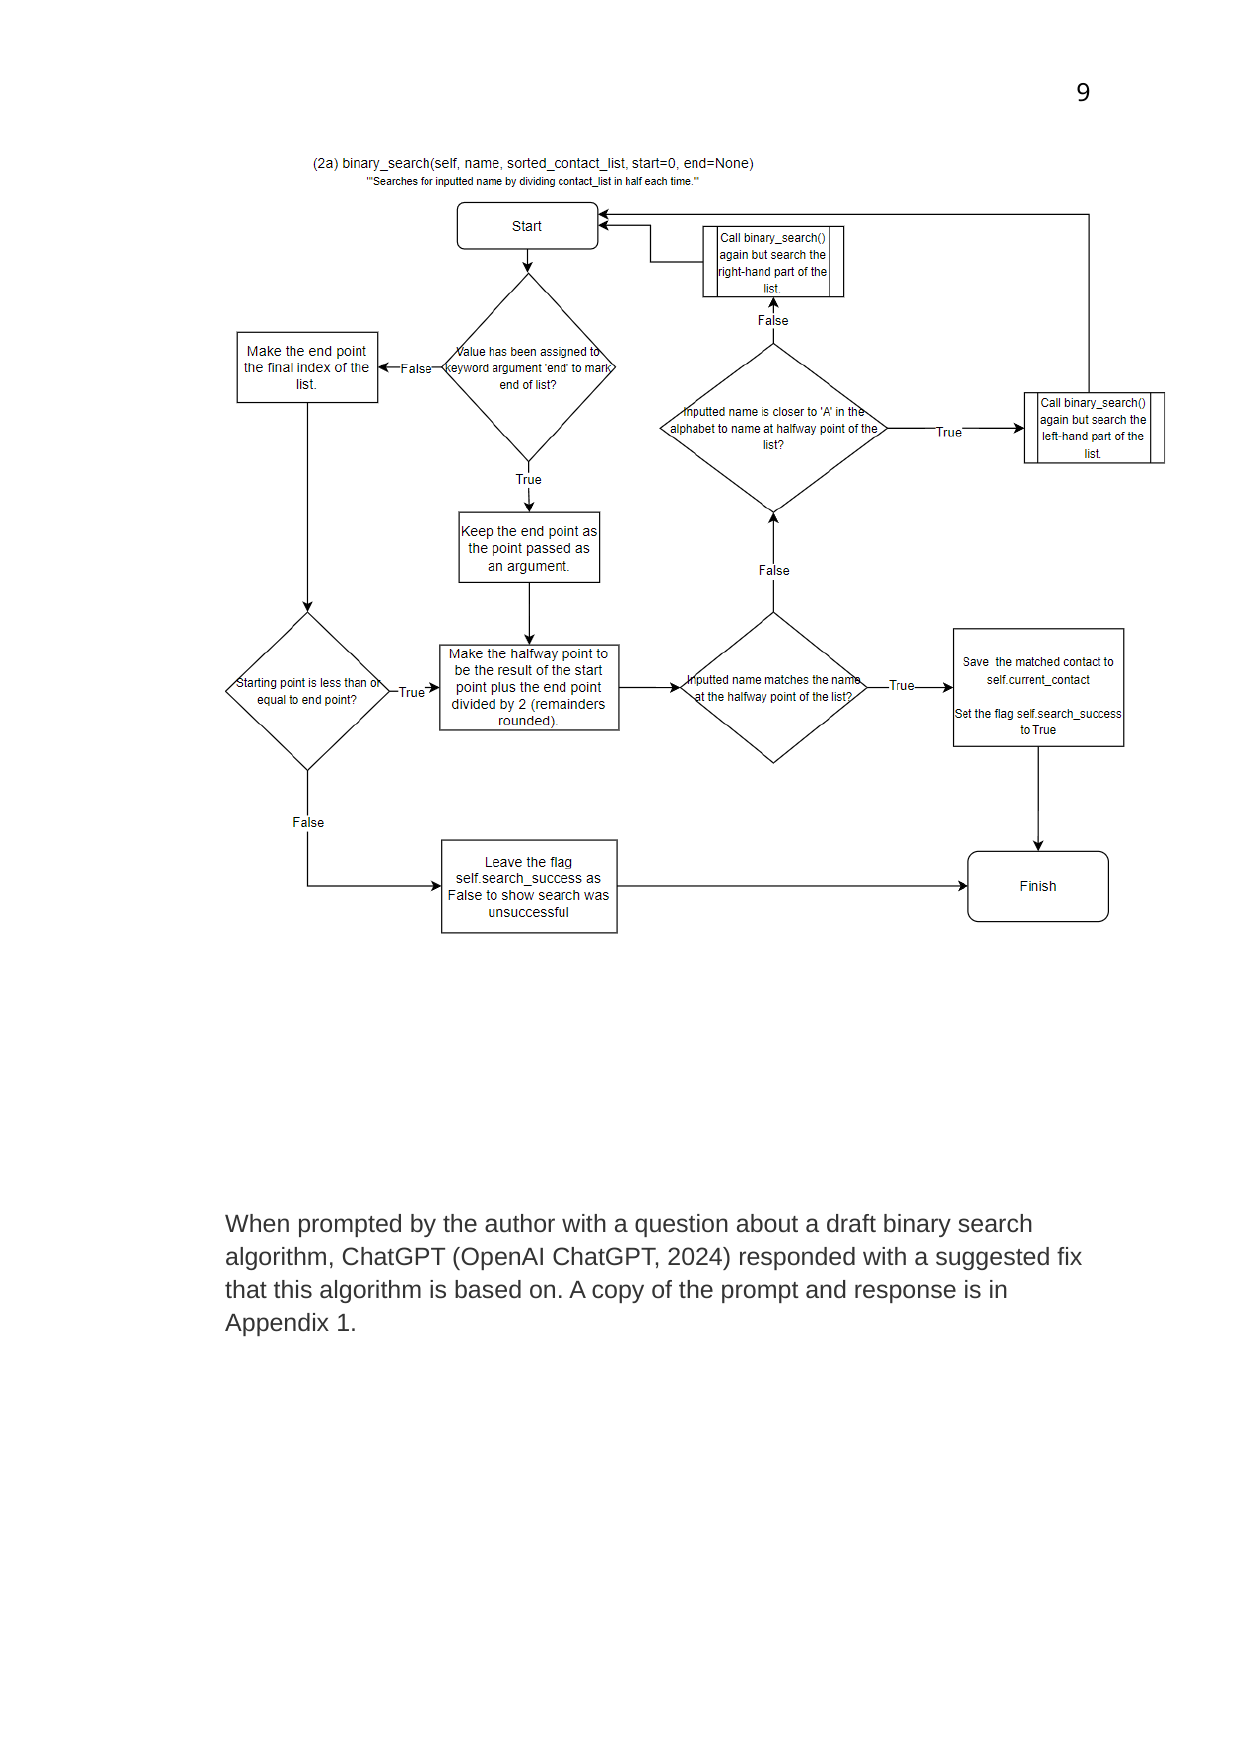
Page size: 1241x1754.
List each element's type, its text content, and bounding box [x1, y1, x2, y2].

list When prompted by the author with a question about a draft binary search algorithm, ChatGPT (OpenAI ChatGPT, 2024) responded with a suggested fix that this algorithm is based on. A copy of the prompt and response is in Appendix 1. [225, 1209, 1090, 1337]
